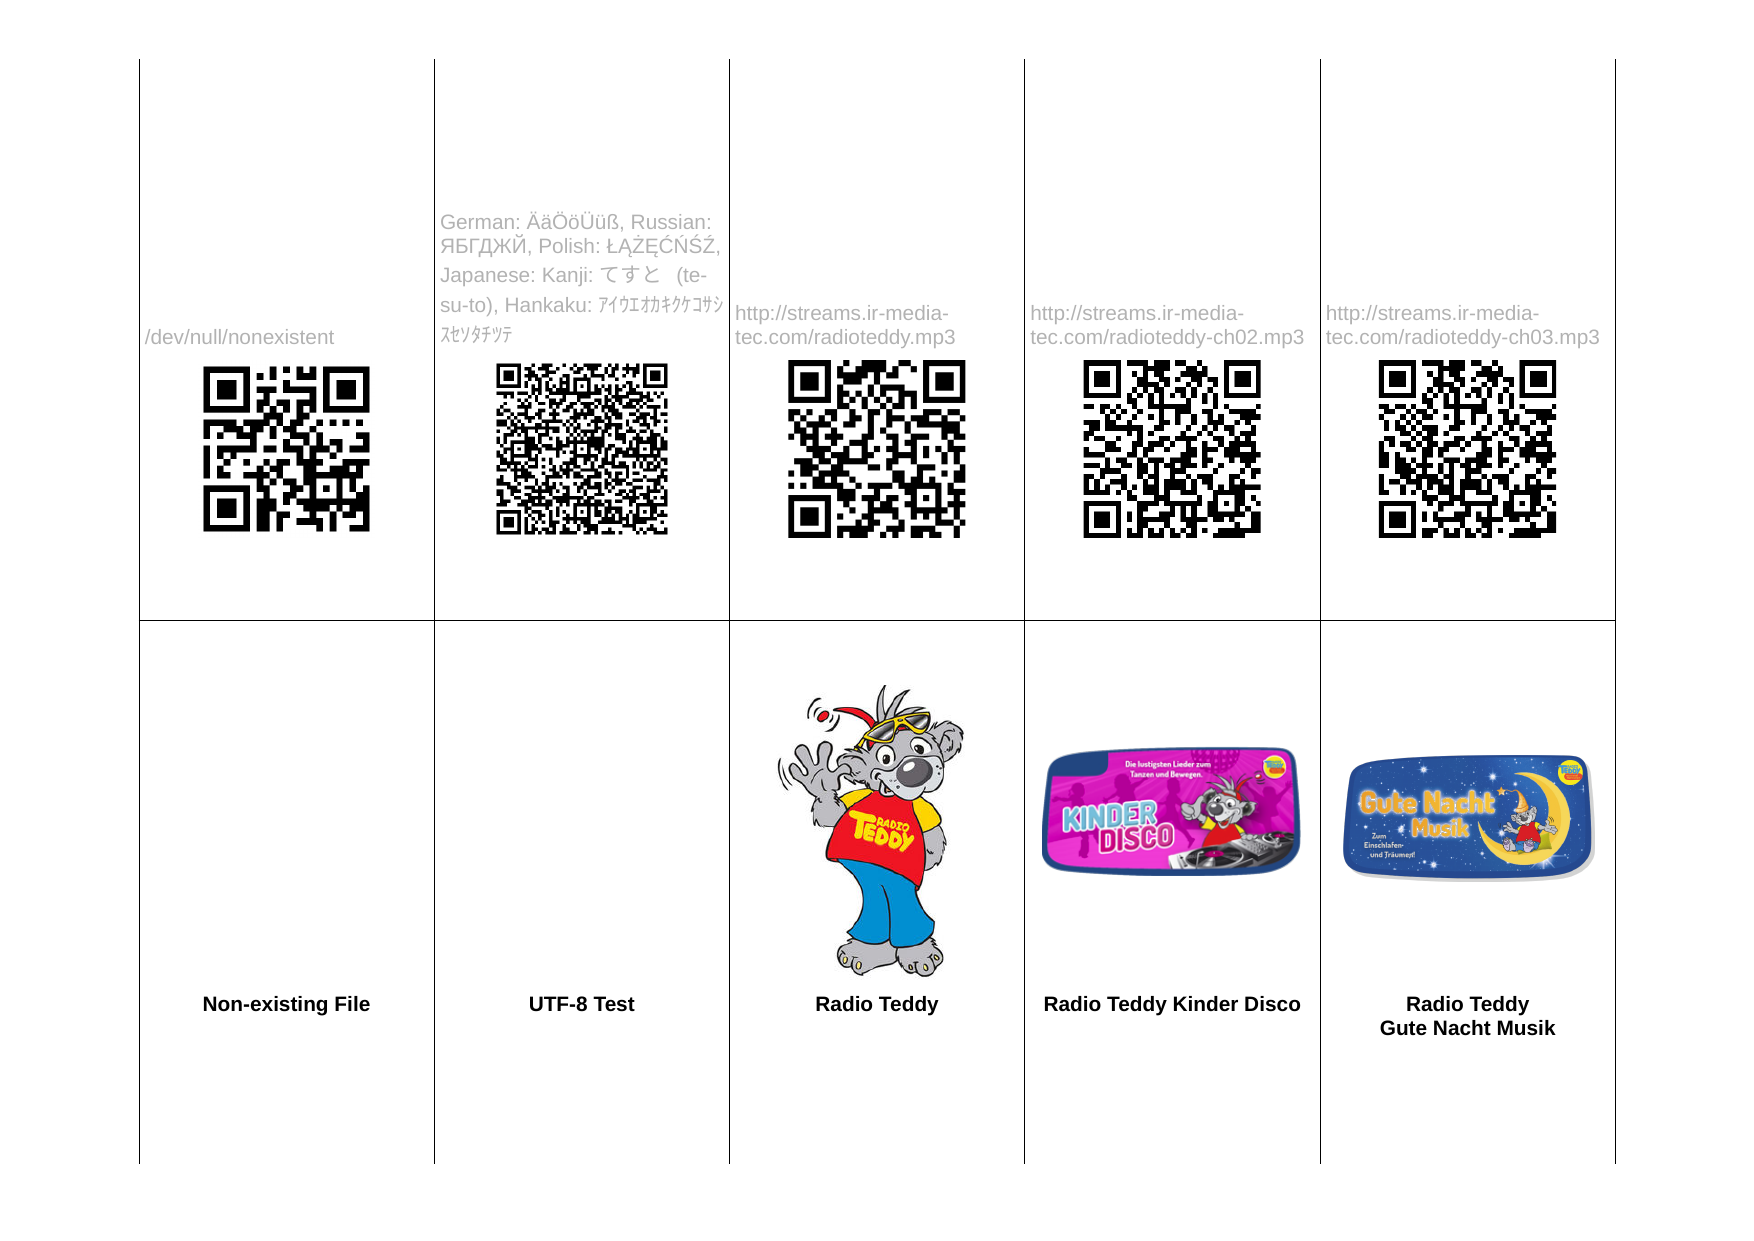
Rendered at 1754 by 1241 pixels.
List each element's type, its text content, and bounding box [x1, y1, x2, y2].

table_cell [1025, 354, 1320, 620]
table_cell [140, 354, 434, 620]
picture [197, 360, 375, 538]
picture [1083, 360, 1261, 538]
picture [788, 360, 966, 538]
table_cell Radio Teddy Gute Nacht Musik [1321, 986, 1615, 1163]
picture [771, 685, 983, 981]
table_header http://streams.ir-media-tec.com/radioteddy.mp3 [730, 59, 1024, 354]
table_cell [1321, 354, 1615, 620]
picture [493, 360, 671, 538]
picture [1337, 743, 1598, 891]
table_header German: ÄäÖöÜüß, Russian: ЯБГДЖЙ, Polish: ŁĄŻĘĆŃŚŹ, Japanese: Kanji: てすと (te-su-to), Hankaku: ｱｲｳｴｵｶｷｸｹｺｻｼｽｾｿﾀﾁﾂﾃ [435, 59, 729, 354]
table_cell Radio Teddy [730, 986, 1024, 1163]
table_cell UTF-8 Test [435, 986, 729, 1163]
table_cell [1025, 621, 1320, 679]
picture [1378, 360, 1557, 538]
table_header http://streams.ir-media-tec.com/radioteddy-ch02.mp3 [1025, 59, 1320, 354]
table_cell [435, 354, 729, 620]
table_cell [435, 679, 729, 986]
table_cell [435, 621, 729, 679]
table_cell [730, 354, 1024, 620]
table_cell [140, 621, 434, 679]
table_cell [1321, 621, 1615, 679]
picture [1042, 743, 1303, 876]
table_cell [1321, 679, 1615, 986]
table_cell Non-existing File [140, 986, 434, 1163]
table_cell [140, 679, 434, 986]
table_cell [730, 679, 1024, 986]
table_cell Radio Teddy Kinder Disco [1025, 986, 1320, 1163]
table_cell [730, 621, 1024, 679]
table_header http://streams.ir-media-tec.com/radioteddy-ch03.mp3 [1321, 59, 1615, 354]
table_header /dev/null/nonexistent [140, 59, 434, 354]
table_cell [1025, 679, 1320, 986]
